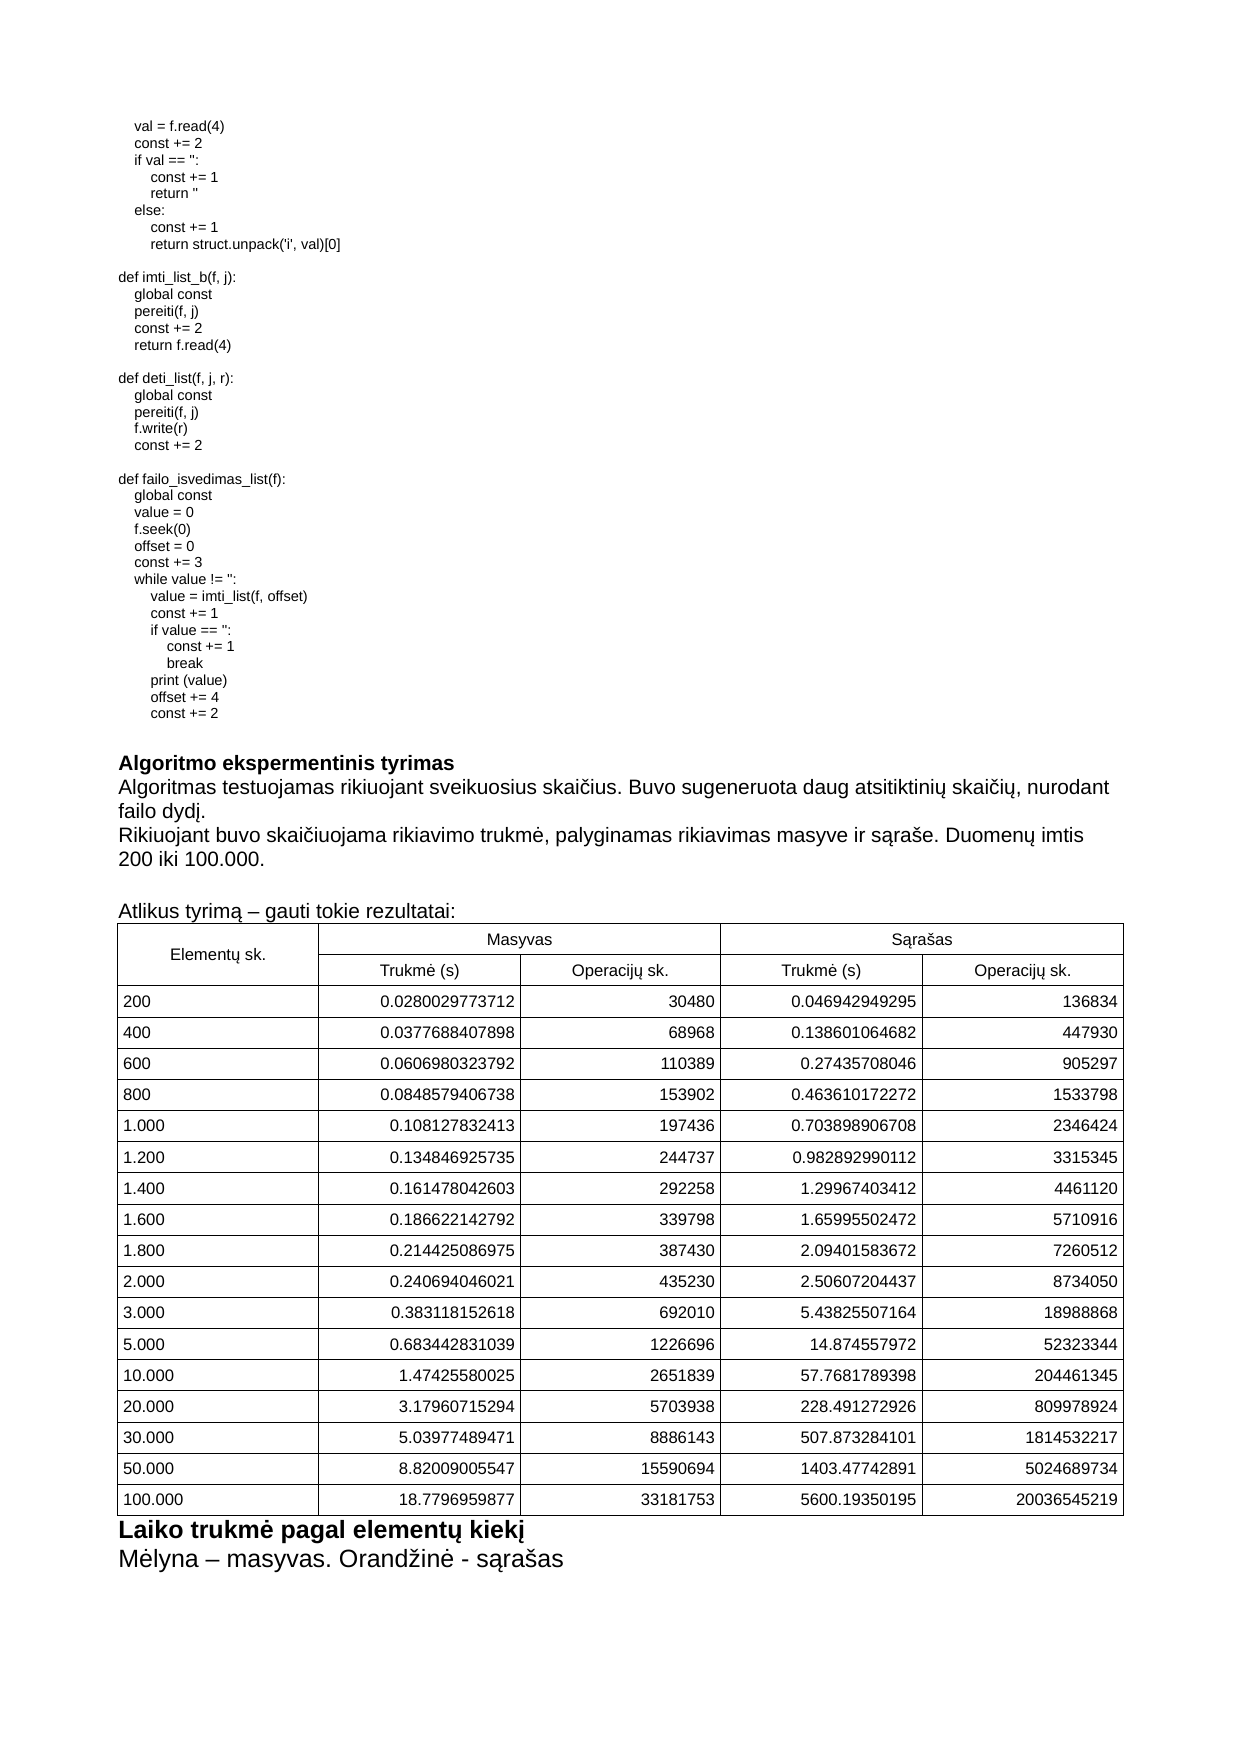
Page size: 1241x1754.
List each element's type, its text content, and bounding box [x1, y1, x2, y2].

text global const [118, 386, 1122, 403]
table_header Elementų sk. [118, 924, 318, 985]
table_cell 1403.47742891 [721, 1454, 922, 1484]
text if value == '': [118, 621, 1122, 638]
table_cell 5710916 [923, 1205, 1123, 1234]
table_header Sąrašas [721, 924, 1123, 954]
text f.seek(0) [118, 521, 1122, 537]
table_cell Operacijų sk. [521, 955, 720, 985]
text if val == '': [118, 152, 1122, 168]
table_cell 8886143 [521, 1423, 720, 1453]
table_cell 905297 [923, 1049, 1123, 1079]
table_cell 5.43825507164 [721, 1298, 922, 1328]
text return struct.unpack('i', val)[0] [118, 236, 1122, 252]
text break [118, 655, 1122, 672]
text pereiti(f, j) [118, 303, 1122, 319]
text Algoritmo ekspermentinis tyrimas [118, 751, 1122, 774]
table_cell 1.200 [118, 1142, 318, 1172]
text Atlikus tyrimą – gauti tokie rezultatai: [118, 899, 1122, 923]
text def deti_list(f, j, r): [118, 370, 1122, 386]
text return '' [118, 185, 1122, 202]
table_cell 5.000 [118, 1329, 318, 1359]
table_cell 1533798 [923, 1080, 1123, 1110]
table_cell 1.47425580025 [319, 1360, 520, 1390]
table_cell 1.000 [118, 1111, 318, 1141]
text const += 2 [118, 135, 1122, 152]
text else: [118, 202, 1122, 219]
table_cell 435230 [521, 1267, 720, 1297]
table_cell 447930 [923, 1018, 1123, 1048]
table_cell 2346424 [923, 1111, 1123, 1141]
text global const [118, 487, 1122, 504]
table_cell 0.138601064682 [721, 1018, 922, 1048]
table_cell 18988868 [923, 1298, 1123, 1328]
table_cell 5.03977489471 [319, 1423, 520, 1453]
text const += 2 [118, 705, 1122, 722]
table_cell 0.240694046021 [319, 1267, 520, 1297]
table_cell 800 [118, 1080, 318, 1110]
table_cell 0.463610172272 [721, 1080, 922, 1110]
table_cell 1.600 [118, 1205, 318, 1234]
table_cell 5600.19350195 [721, 1485, 922, 1515]
table_cell 20.000 [118, 1391, 318, 1421]
text value = 0 [118, 504, 1122, 521]
table_cell 50.000 [118, 1454, 318, 1484]
table_cell 0.383118152618 [319, 1298, 520, 1328]
table_cell 1.800 [118, 1236, 318, 1266]
text global const [118, 286, 1122, 303]
table_cell 0.27435708046 [721, 1049, 922, 1079]
table_cell 18.7796959877 [319, 1485, 520, 1515]
table_cell 0.134846925735 [319, 1142, 520, 1172]
table_cell 2.000 [118, 1267, 318, 1297]
text while value != '': [118, 571, 1122, 588]
table_cell 33181753 [521, 1485, 720, 1515]
table_cell 3.17960715294 [319, 1391, 520, 1421]
table_cell 292258 [521, 1173, 720, 1203]
table_cell 197436 [521, 1111, 720, 1141]
table_cell 1226696 [521, 1329, 720, 1359]
table_cell 5024689734 [923, 1454, 1123, 1484]
table_cell 0.186622142792 [319, 1205, 520, 1234]
table_cell 0.214425086975 [319, 1236, 520, 1266]
table_header Masyvas [319, 924, 720, 954]
table_cell 8.82009005547 [319, 1454, 520, 1484]
text offset = 0 [118, 537, 1122, 554]
table_cell 30480 [521, 986, 720, 1017]
table_cell 136834 [923, 986, 1123, 1017]
table_cell 0.683442831039 [319, 1329, 520, 1359]
table_cell 0.0377688407898 [319, 1018, 520, 1048]
table_cell Trukmė (s) [319, 955, 520, 985]
table_cell 110389 [521, 1049, 720, 1079]
table_cell Operacijų sk. [923, 955, 1123, 985]
table_cell 0.108127832413 [319, 1111, 520, 1141]
text const += 2 [118, 437, 1122, 453]
table_cell 0.0848579406738 [319, 1080, 520, 1110]
table_cell 5703938 [521, 1391, 720, 1421]
text const += 1 [118, 604, 1122, 621]
text const += 1 [118, 168, 1122, 185]
text const += 3 [118, 554, 1122, 571]
table_cell 692010 [521, 1298, 720, 1328]
table_cell 204461345 [923, 1360, 1123, 1390]
table_cell 0.982892990112 [721, 1142, 922, 1172]
table_cell 68968 [521, 1018, 720, 1048]
table_cell 3315345 [923, 1142, 1123, 1172]
text pereiti(f, j) [118, 403, 1122, 420]
table_cell 228.491272926 [721, 1391, 922, 1421]
text const += 1 [118, 219, 1122, 236]
table_cell 0.703898906708 [721, 1111, 922, 1141]
text def failo_isvedimas_list(f): [118, 470, 1122, 487]
table_cell 244737 [521, 1142, 720, 1172]
table_cell Trukmė (s) [721, 955, 922, 985]
text f.write(r) [118, 420, 1122, 437]
text Laiko trukmė pagal elementų kiekį [118, 1516, 1122, 1544]
table_cell 600 [118, 1049, 318, 1079]
text return f.read(4) [118, 336, 1122, 353]
table_cell 2.50607204437 [721, 1267, 922, 1297]
table_cell 1.65995502472 [721, 1205, 922, 1234]
text print (value) [118, 672, 1122, 688]
table_cell 809978924 [923, 1391, 1123, 1421]
table_cell 14.874557972 [721, 1329, 922, 1359]
table_cell 0.161478042603 [319, 1173, 520, 1203]
table_cell 7260512 [923, 1236, 1123, 1266]
table_cell 3.000 [118, 1298, 318, 1328]
text value = imti_list(f, offset) [118, 588, 1122, 604]
table_cell 15590694 [521, 1454, 720, 1484]
table_cell 20036545219 [923, 1485, 1123, 1515]
text const += 1 [118, 638, 1122, 655]
text Mėlyna – masyvas. Orandžinė - sąrašas [118, 1544, 1122, 1573]
table_cell 2.09401583672 [721, 1236, 922, 1266]
table_cell 4461120 [923, 1173, 1123, 1203]
table_cell 153902 [521, 1080, 720, 1110]
text offset += 4 [118, 688, 1122, 705]
table_cell 2651839 [521, 1360, 720, 1390]
table_cell 0.0606980323792 [319, 1049, 520, 1079]
table_cell 507.873284101 [721, 1423, 922, 1453]
text Algoritmas testuojamas rikiuojant sveikuosius skaičius. Buvo sugeneruota daug atsitiktinių skaičių, nurodant failo dydį. Rikiuojant buvo skaičiuojama rikiavimo trukmė, palyginamas rikiavimas masyve ir sąraše. Duomenų imtis 200 iki 100.000. [118, 774, 1122, 870]
table_cell 100.000 [118, 1485, 318, 1515]
table_cell 8734050 [923, 1267, 1123, 1297]
table_cell 0.046942949295 [721, 986, 922, 1017]
table_cell 1814532217 [923, 1423, 1123, 1453]
table_cell 10.000 [118, 1360, 318, 1390]
text def imti_list_b(f, j): [118, 269, 1122, 286]
table_cell 387430 [521, 1236, 720, 1266]
table_cell 30.000 [118, 1423, 318, 1453]
table_cell 339798 [521, 1205, 720, 1234]
text const += 2 [118, 319, 1122, 336]
table_cell 400 [118, 1018, 318, 1048]
table_cell 57.7681789398 [721, 1360, 922, 1390]
table_cell 1.29967403412 [721, 1173, 922, 1203]
table_cell 1.400 [118, 1173, 318, 1203]
text val = f.read(4) [118, 118, 1122, 135]
table_cell 200 [118, 986, 318, 1017]
table_cell 52323344 [923, 1329, 1123, 1359]
table_cell 0.0280029773712 [319, 986, 520, 1017]
